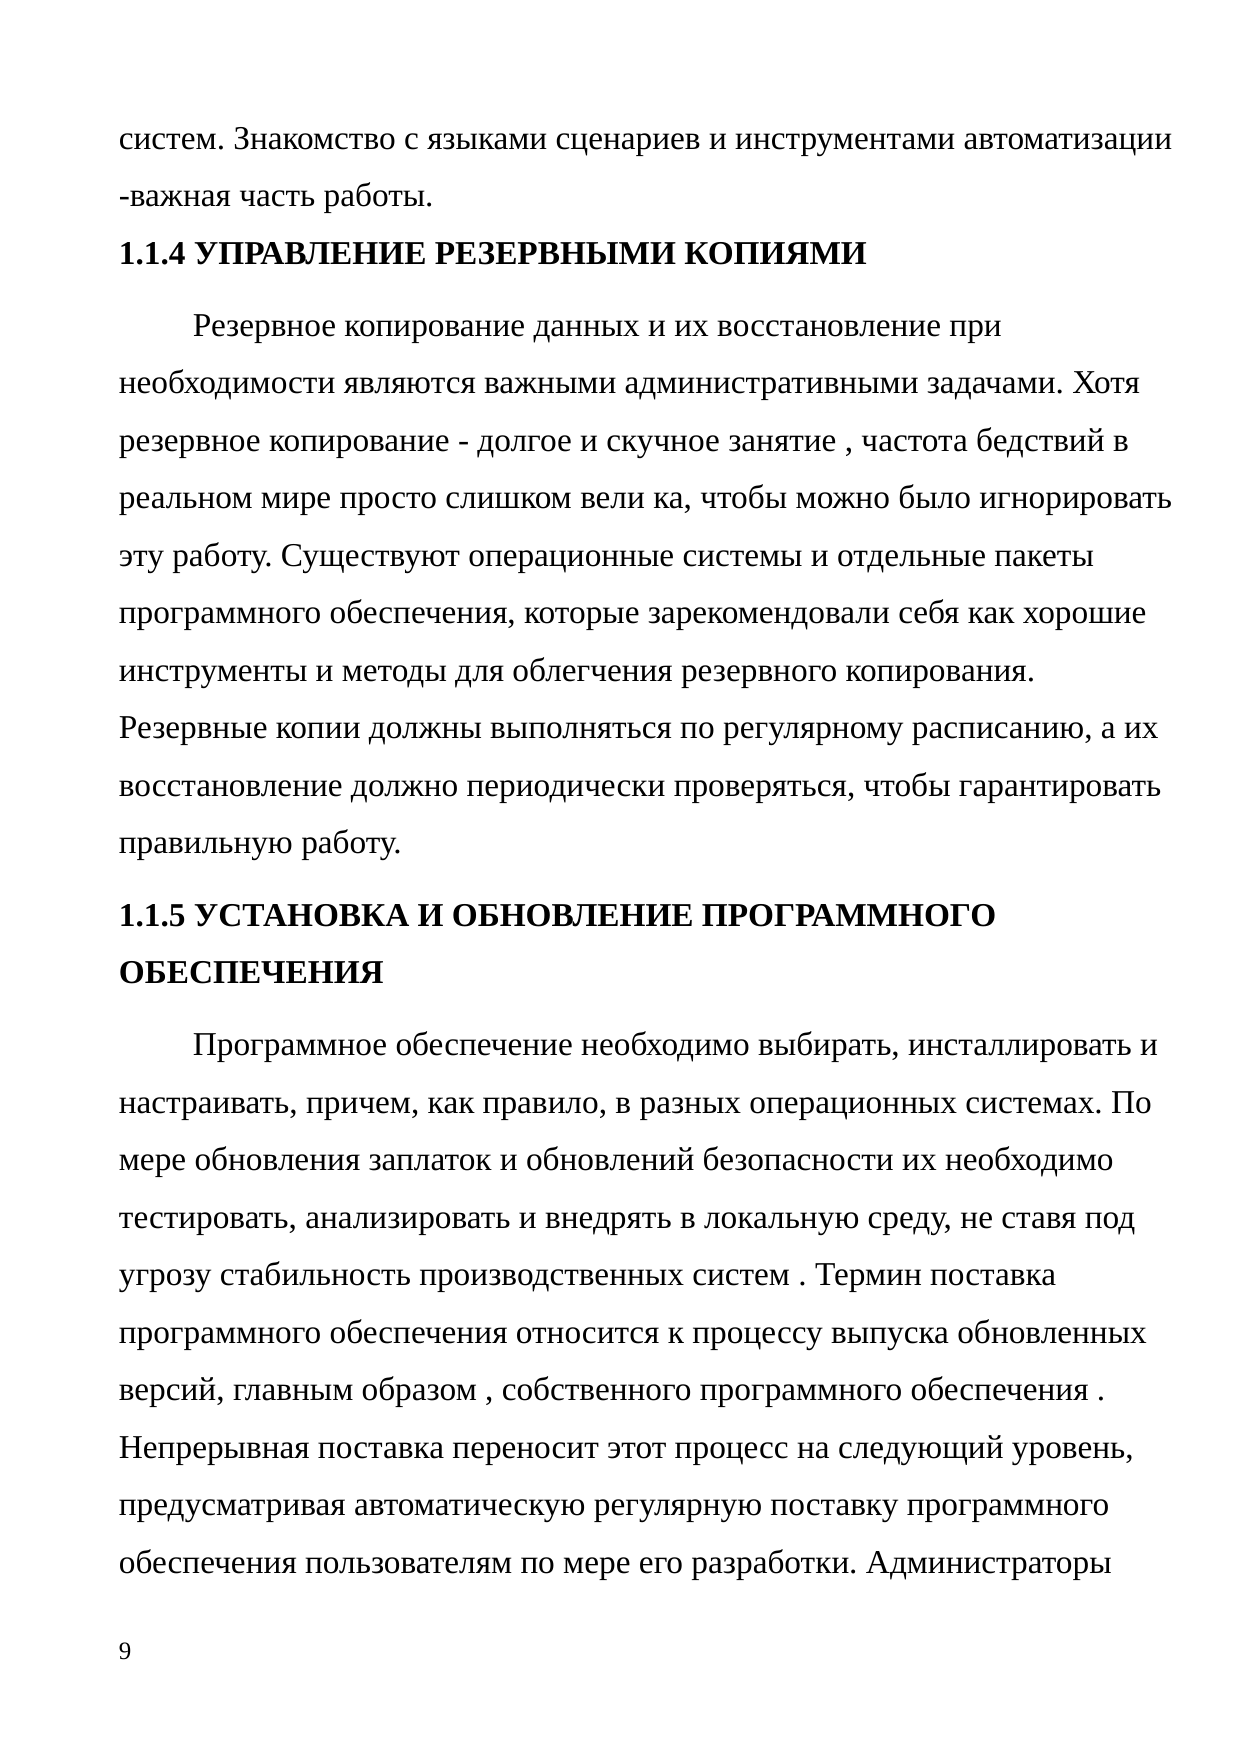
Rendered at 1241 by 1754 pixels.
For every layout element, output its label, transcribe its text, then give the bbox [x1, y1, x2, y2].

text 1.1.4 УПРАВЛЕНИЕ РЕЗЕРВНЫМИ КОПИЯМИ [119, 233, 1181, 271]
text Программное обеспечение необходимо выбирать, инсталлировать и настраивать, причем, как правило, в разных операционных системах. По мере обновления заплаток и обновлений безопасности их необходимо тестировать, анализировать и внедрять в локальную среду, не ставя под угрозу стабильность производственных систем . Термин поставка программного обеспечения относится к процессу выпуска обновленных версий, главным образом , собственного программного обеспечения . Непрерывная поставка переносит этот процесс на следующий уровень, предусматривая автоматическую регулярную поставку программного обеспечения пользователям по мере его разработки. Администраторы [119, 1024, 1181, 1580]
text систем. Знакомство с языками сценариев и инструментами автоматизации -важная часть работы. [119, 118, 1181, 214]
text Резервное копирование данных и их восстановление при необходимости являются важными административными задачами. Хотя резервное копирование - долгое и скучное занятие , частота бедствий в реальном мире просто слишком вели ка, чтобы можно было игнорировать эту работу. Существуют операционные системы и отдельные пакеты программного обеспечения, которые зарекомендовали себя как хорошие инструменты и методы для облегчения резервного копирования. Резервные копии должны выполняться по регулярному расписанию, а их восстановление должно периодически проверяться, чтобы гарантировать правильную работу. [119, 305, 1181, 861]
text 1.1.5 УСТАНОВКА И ОБНОВЛЕНИЕ ПРОГРАММНОГО ОБЕСПЕЧЕНИЯ [119, 895, 1181, 991]
